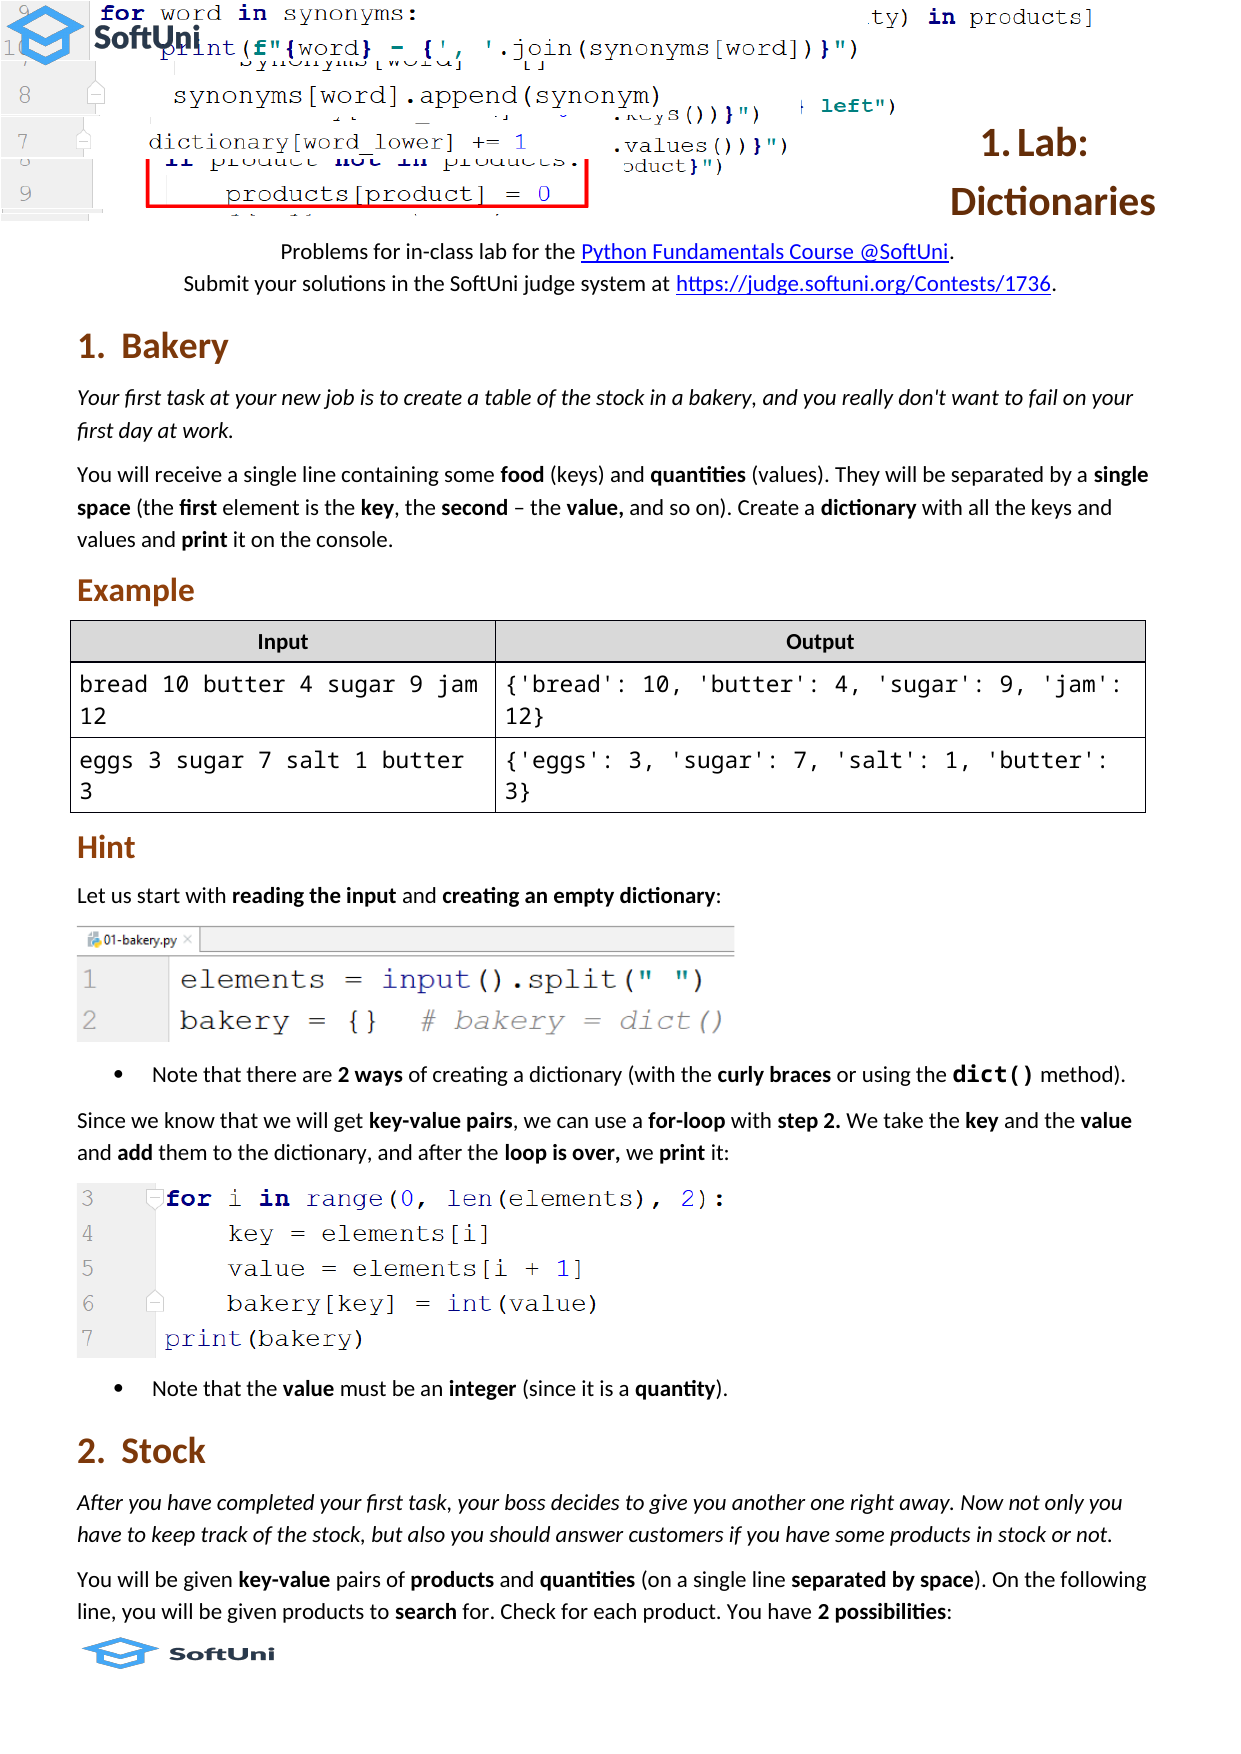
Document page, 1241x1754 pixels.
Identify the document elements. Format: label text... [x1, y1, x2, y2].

text Problems for in-class lab for the Python Fundamentals Course @SoftUni. [77, 237, 1163, 265]
picture [1, 178, 631, 221]
list Note that the value must be an integer (since it is a quantity). [114, 1374, 1163, 1402]
subtitle Lab: Dictionaries [77, 116, 1163, 226]
text Submit your solutions in the SoftUni judge system at https://judge.softuni.org/Contests/1736. [77, 269, 1163, 297]
table_header Input [71, 621, 495, 661]
list Note that there are 2 ways of creating a dictionary (with the curly braces or using the dict() method). [114, 1058, 1163, 1089]
text Since we know that we will get key-value pairs, we can use a for-loop with step 2. We take the key and the value and add them to the dictionary, and after the loop is over, we print it: [77, 1106, 1163, 1167]
picture [0, 0, 867, 114]
table_cell eggs 3 sugar 7 salt 1 butter 3 [71, 738, 495, 812]
table_cell {'eggs': 3, 'sugar': 7, 'salt': 1, 'butter': 3} [496, 738, 1145, 812]
text Your first task at your new job is to create a table of the stock in a bakery, and you really don't want to fail on your first day at work. [77, 383, 1163, 444]
picture [76, 925, 735, 1042]
subtitle Bakery [77, 322, 1163, 368]
table_cell {'bread': 10, 'butter': 4, 'sugar': 9, 'jam': 12} [496, 663, 1145, 737]
text You will be given key-value pairs of products and quantities (on a single line separated by space). On the following line, you will be given products to search for. Check for each product. You have 2 possibilities: [77, 1565, 1163, 1625]
table_cell bread 10 butter 4 sugar 9 jam 12 [71, 663, 495, 737]
text After you have completed your first task, your boss decides to give you another one right away. Now not only you have to keep track of the stock, but also you should answer customers if you have some products in stock or not. [77, 1488, 1163, 1548]
text Let us start with reading the input and creating an empty dictionary: [77, 881, 1163, 909]
text You will receive a single line containing some food (keys) and quantities (values). They will be separated by a single space (the first element is the key, the second – the value, and so on). Create a dictionary with all the keys and values and print it on the console. [77, 460, 1163, 553]
picture [1, 115, 610, 157]
subtitle Stock [77, 1427, 1163, 1473]
table_header Output [496, 621, 1145, 661]
subtitle Example [77, 569, 1163, 610]
subtitle Hint [77, 826, 1163, 866]
picture [1, 209, 615, 213]
picture [75, 1635, 281, 1672]
picture [76, 1183, 738, 1358]
picture [611, 61, 800, 158]
picture [1, 159, 623, 208]
picture [624, 32, 904, 177]
picture [868, 1, 1108, 31]
